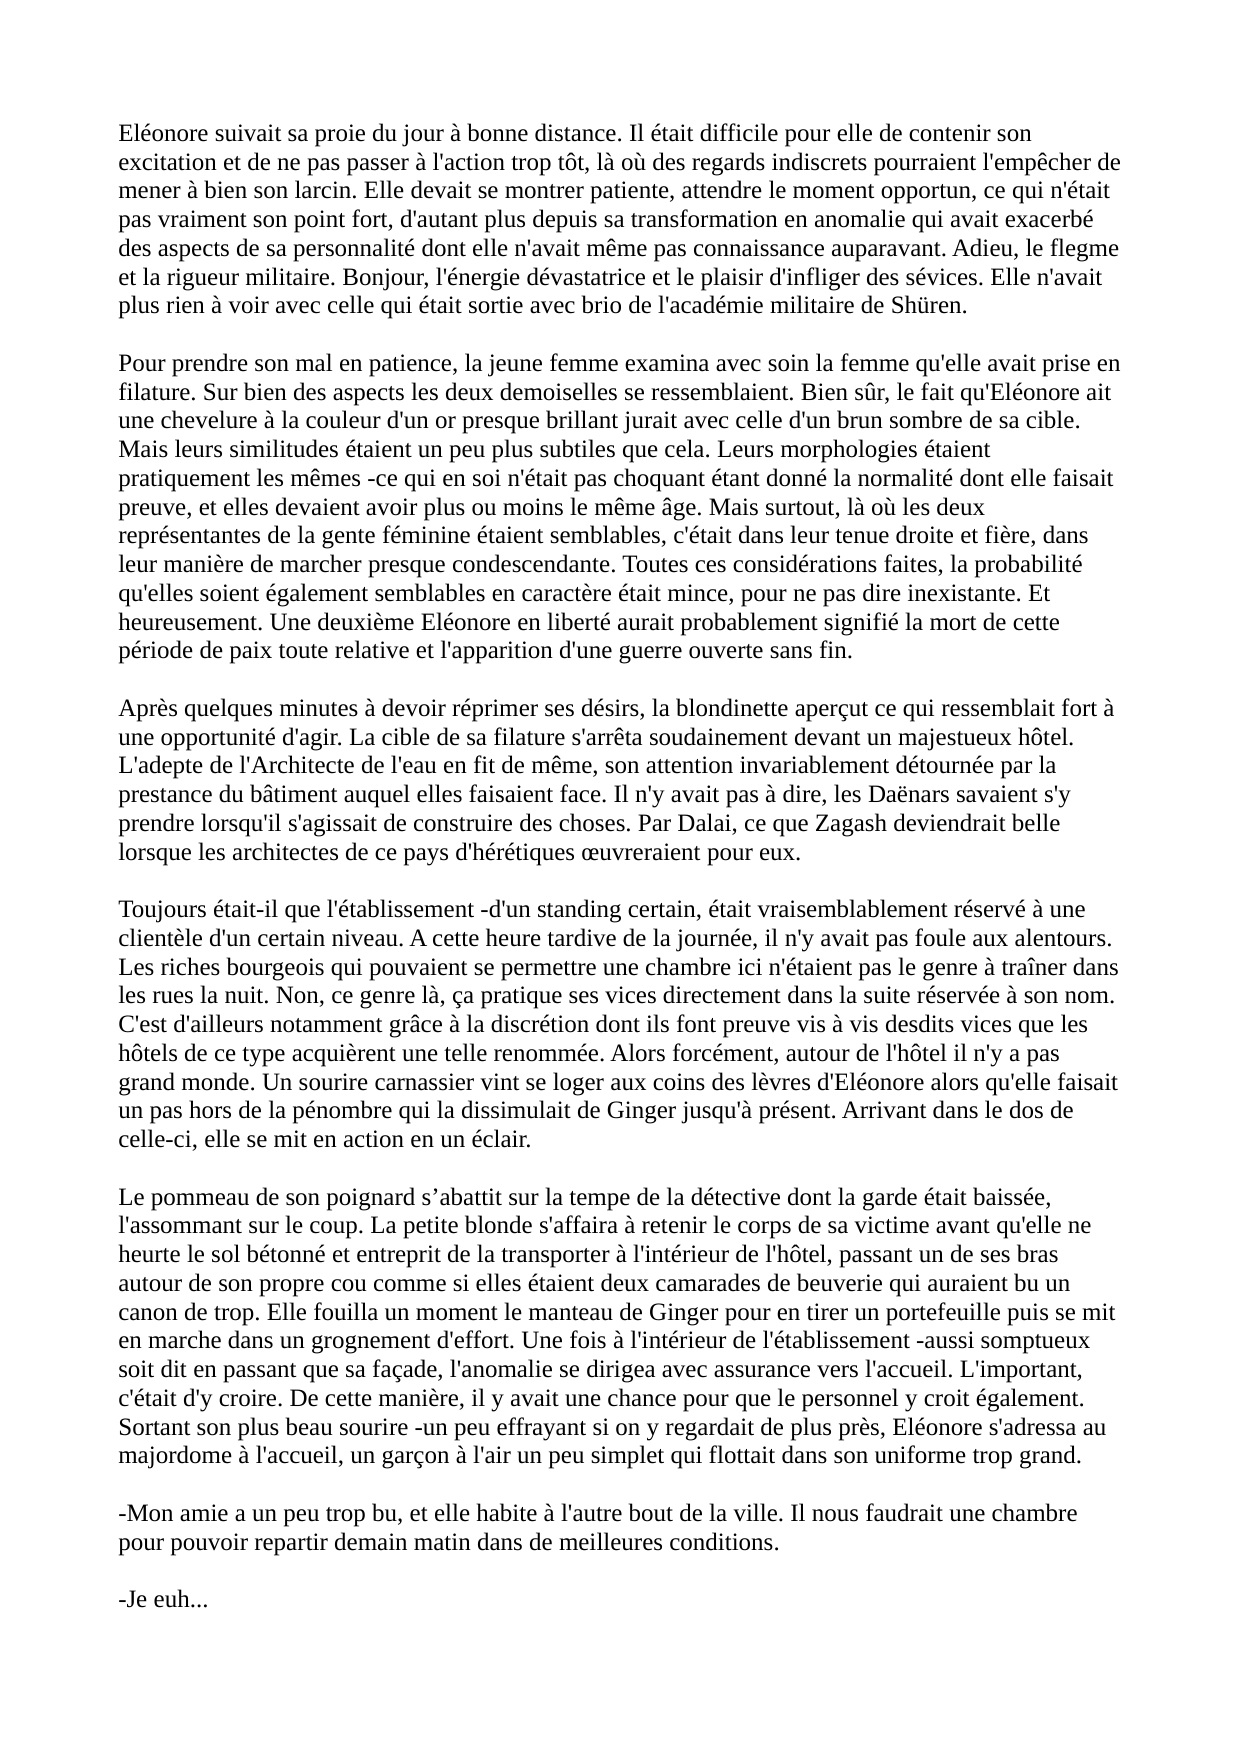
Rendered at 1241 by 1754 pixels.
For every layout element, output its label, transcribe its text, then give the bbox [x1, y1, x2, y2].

text Le pommeau de son poignard s’abattit sur la tempe de la détective dont la garde était baissée, l'assommant sur le coup. La petite blonde s'affaira à retenir le corps de sa victime avant qu'elle ne heurte le sol bétonné et entreprit de la transporter à l'intérieur de l'hôtel, passant un de ses bras autour de son propre cou comme si elles étaient deux camarades de beuverie qui auraient bu un canon de trop. Elle fouilla un moment le manteau de Ginger pour en tirer un portefeuille puis se mit en marche dans un grognement d'effort. Une fois à l'intérieur de l'établissement -aussi somptueux soit dit en passant que sa façade, l'anomalie se dirigea avec assurance vers l'accueil. L'important, c'était d'y croire. De cette manière, il y avait une chance pour que le personnel y croit également. Sortant son plus beau sourire -un peu effrayant si on y regardait de plus près, Eléonore s'adressa au majordome à l'accueil, un garçon à l'air un peu simplet qui flottait dans son uniforme trop grand. [118, 1182, 1122, 1469]
text -Je euh... [118, 1584, 1122, 1613]
text Pour prendre son mal en patience, la jeune femme examina avec soin la femme qu'elle avait prise en filature. Sur bien des aspects les deux demoiselles se ressemblaient. Bien sûr, le fait qu'Eléonore ait une chevelure à la couleur d'un or presque brillant jurait avec celle d'un brun sombre de sa cible. Mais leurs similitudes étaient un peu plus subtiles que cela. Leurs morphologies étaient pratiquement les mêmes -ce qui en soi n'était pas choquant étant donné la normalité dont elle faisait preuve, et elles devaient avoir plus ou moins le même âge. Mais surtout, là où les deux représentantes de la gente féminine étaient semblables, c'était dans leur tenue droite et fière, dans leur manière de marcher presque condescendante. Toutes ces considérations faites, la probabilité qu'elles soient également semblables en caractère était mince, pour ne pas dire inexistante. Et heureusement. Une deuxième Eléonore en liberté aurait probablement signifié la mort de cette période de paix toute relative et l'apparition d'une guerre ouverte sans fin. [118, 348, 1122, 664]
text Après quelques minutes à devoir réprimer ses désirs, la blondinette aperçut ce qui ressemblait fort à une opportunité d'agir. La cible de sa filature s'arrêta soudainement devant un majestueux hôtel. L'adepte de l'Architecte de l'eau en fit de même, son attention invariablement détournée par la prestance du bâtiment auquel elles faisaient face. Il n'y avait pas à dire, les Daënars savaient s'y prendre lorsqu'il s'agissait de construire des choses. Par Dalai, ce que Zagash deviendrait belle lorsque les architectes de ce pays d'hérétiques œuvreraient pour eux. [118, 693, 1122, 866]
text -Mon amie a un peu trop bu, et elle habite à l'autre bout de la ville. Il nous faudrait une chambre pour pouvoir repartir demain matin dans de meilleures conditions. [118, 1498, 1122, 1556]
text Eléonore suivait sa proie du jour à bonne distance. Il était difficile pour elle de contenir son excitation et de ne pas passer à l'action trop tôt, là où des regards indiscrets pourraient l'empêcher de mener à bien son larcin. Elle devait se montrer patiente, attendre le moment opportun, ce qui n'était pas vraiment son point fort, d'autant plus depuis sa transformation en anomalie qui avait exacerbé des aspects de sa personnalité dont elle n'avait même pas connaissance auparavant. Adieu, le flegme et la rigueur militaire. Bonjour, l'énergie dévastatrice et le plaisir d'infliger des sévices. Elle n'avait plus rien à voir avec celle qui était sortie avec brio de l'académie militaire de Shüren. [118, 118, 1122, 319]
text Toujours était-il que l'établissement -d'un standing certain, était vraisemblablement réservé à une clientèle d'un certain niveau. A cette heure tardive de la journée, il n'y avait pas foule aux alentours. Les riches bourgeois qui pouvaient se permettre une chambre ici n'étaient pas le genre à traîner dans les rues la nuit. Non, ce genre là, ça pratique ses vices directement dans la suite réservée à son nom. C'est d'ailleurs notamment grâce à la discrétion dont ils font preuve vis à vis desdits vices que les hôtels de ce type acquièrent une telle renommée. Alors forcément, autour de l'hôtel il n'y a pas grand monde. Un sourire carnassier vint se loger aux coins des lèvres d'Eléonore alors qu'elle faisait un pas hors de la pénombre qui la dissimulait de Ginger jusqu'à présent. Arrivant dans le dos de celle-ci, elle se mit en action en un éclair. [118, 894, 1122, 1153]
